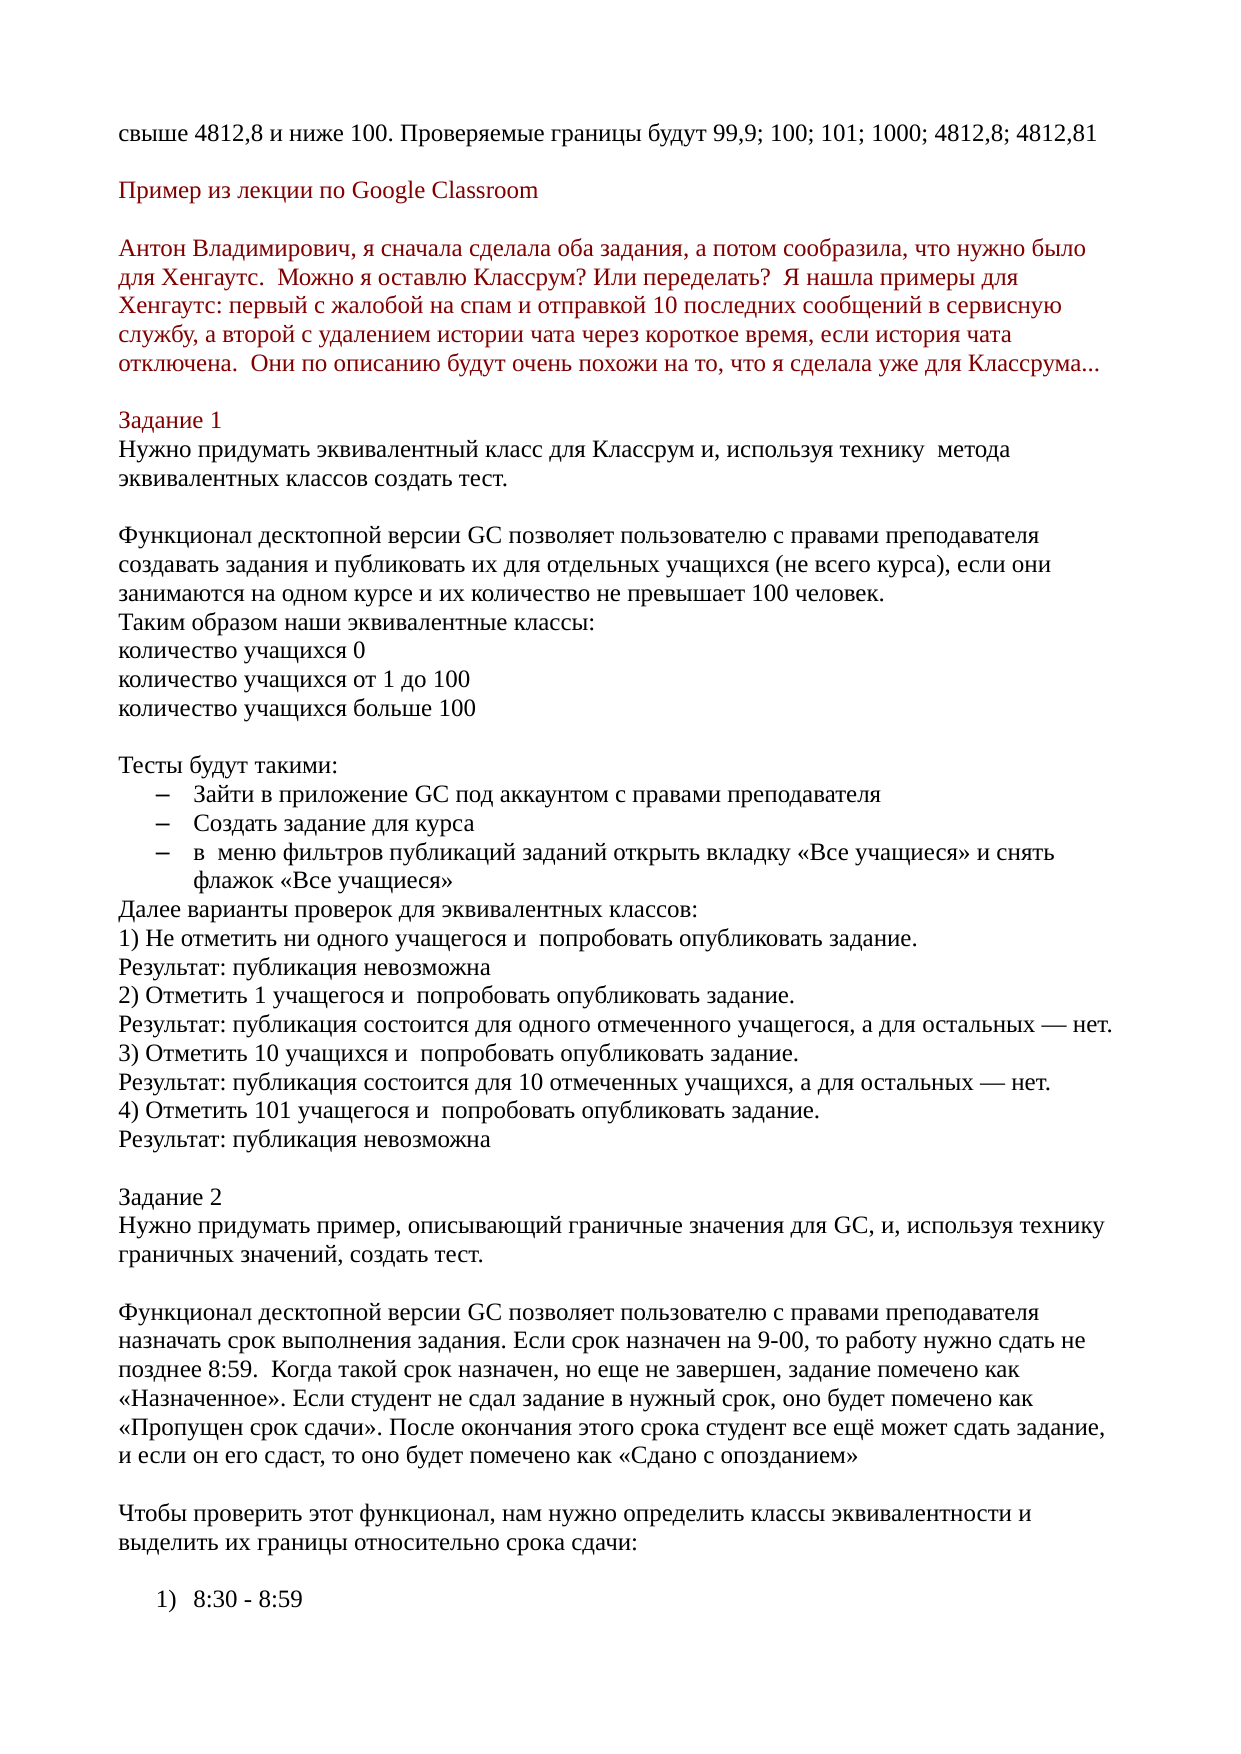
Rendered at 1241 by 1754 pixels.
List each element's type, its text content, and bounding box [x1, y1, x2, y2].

list Создать задание для курса [156, 808, 1122, 837]
text Далее варианты проверок для эквивалентных классов: [118, 894, 1122, 923]
text 4) Отметить 101 учащегося и попробовать опубликовать задание. [118, 1096, 1122, 1124]
text Результат: публикация невозможна [118, 1124, 1122, 1153]
text Результат: публикация состоится для 10 отмеченных учащихся, а для остальных — нет. [118, 1067, 1122, 1096]
text Результат: публикация состоится для одного отмеченного учащегося, а для остальных — нет. [118, 1009, 1122, 1038]
text количество учащихся 0 [118, 636, 1122, 664]
text Нужно придумать пример, описывающий граничные значения для GC, и, используя технику граничных значений, создать тест. [118, 1211, 1122, 1268]
list Зайти в приложение GC под аккаунтом с правами преподавателя [156, 779, 1122, 808]
text Антон Владимирович, я сначала сделала оба задания, а потом сообразила, что нужно было для Хенгаутс. Можно я оставлю Классрум? Или переделать? Я нашла примеры для Хенгаутс: первый с жалобой на спам и отправкой 10 последних сообщений в сервисную службу, а второй с удалением истории чата через короткое время, если история чата отключена. Они по описанию будут очень похожи на то, что я сделала уже для Классрума... [118, 233, 1122, 377]
text Задание 1 [118, 406, 1122, 434]
text Таким образом наши эквивалентные классы: [118, 607, 1122, 636]
text Пример из лекции по Google Classroom [118, 176, 1122, 204]
text Чтобы проверить этот функционал, нам нужно определить классы эквивалентности и выделить их границы относительно срока сдачи: [118, 1498, 1122, 1556]
text 3) Отметить 10 учащихся и попробовать опубликовать задание. [118, 1038, 1122, 1067]
text Функционал десктопной версии GC позволяет пользователю с правами преподавателя создавать задания и публиковать их для отдельных учащихся (не всего курса), если они занимаются на одном курсе и их количество не превышает 100 человек. [118, 521, 1122, 607]
text Тесты будут такими: [118, 751, 1122, 779]
list в меню фильтров публикаций заданий открыть вкладку «Все учащиеся» и снять флажок «Все учащиеся» [156, 837, 1122, 894]
text количество учащихся больше 100 [118, 693, 1122, 722]
text Результат: публикация невозможна [118, 952, 1122, 981]
text 2) Отметить 1 учащегося и попробовать опубликовать задание. [118, 981, 1122, 1009]
text 1) Не отметить ни одного учащегося и попробовать опубликовать задание. [118, 923, 1122, 952]
text Задание 2 [118, 1182, 1122, 1211]
text количество учащихся от 1 до 100 [118, 664, 1122, 693]
text Нужно придумать эквивалентный класс для Классрум и, используя технику метода эквивалентных классов создать тест. [118, 434, 1122, 492]
text Функционал десктопной версии GC позволяет пользователю с правами преподавателя назначать срок выполнения задания. Если срок назначен на 9-00, то работу нужно сдать не позднее 8:59. Когда такой срок назначен, но еще не завершен, задание помечено как «Назначенное». Если студент не сдал задание в нужный срок, оно будет помечено как «Пропущен срок сдачи». После окончания этого срока студент все ещё может сдать задание, и если он его сдаст, то оно будет помечено как «Сдано с опозданием» [118, 1297, 1122, 1469]
text свыше 4812,8 и ниже 100. Проверяемые границы будут 99,9; 100; 101; 1000; 4812,8; 4812,81 [118, 118, 1122, 147]
list 8:30 - 8:59 [156, 1584, 1122, 1613]
